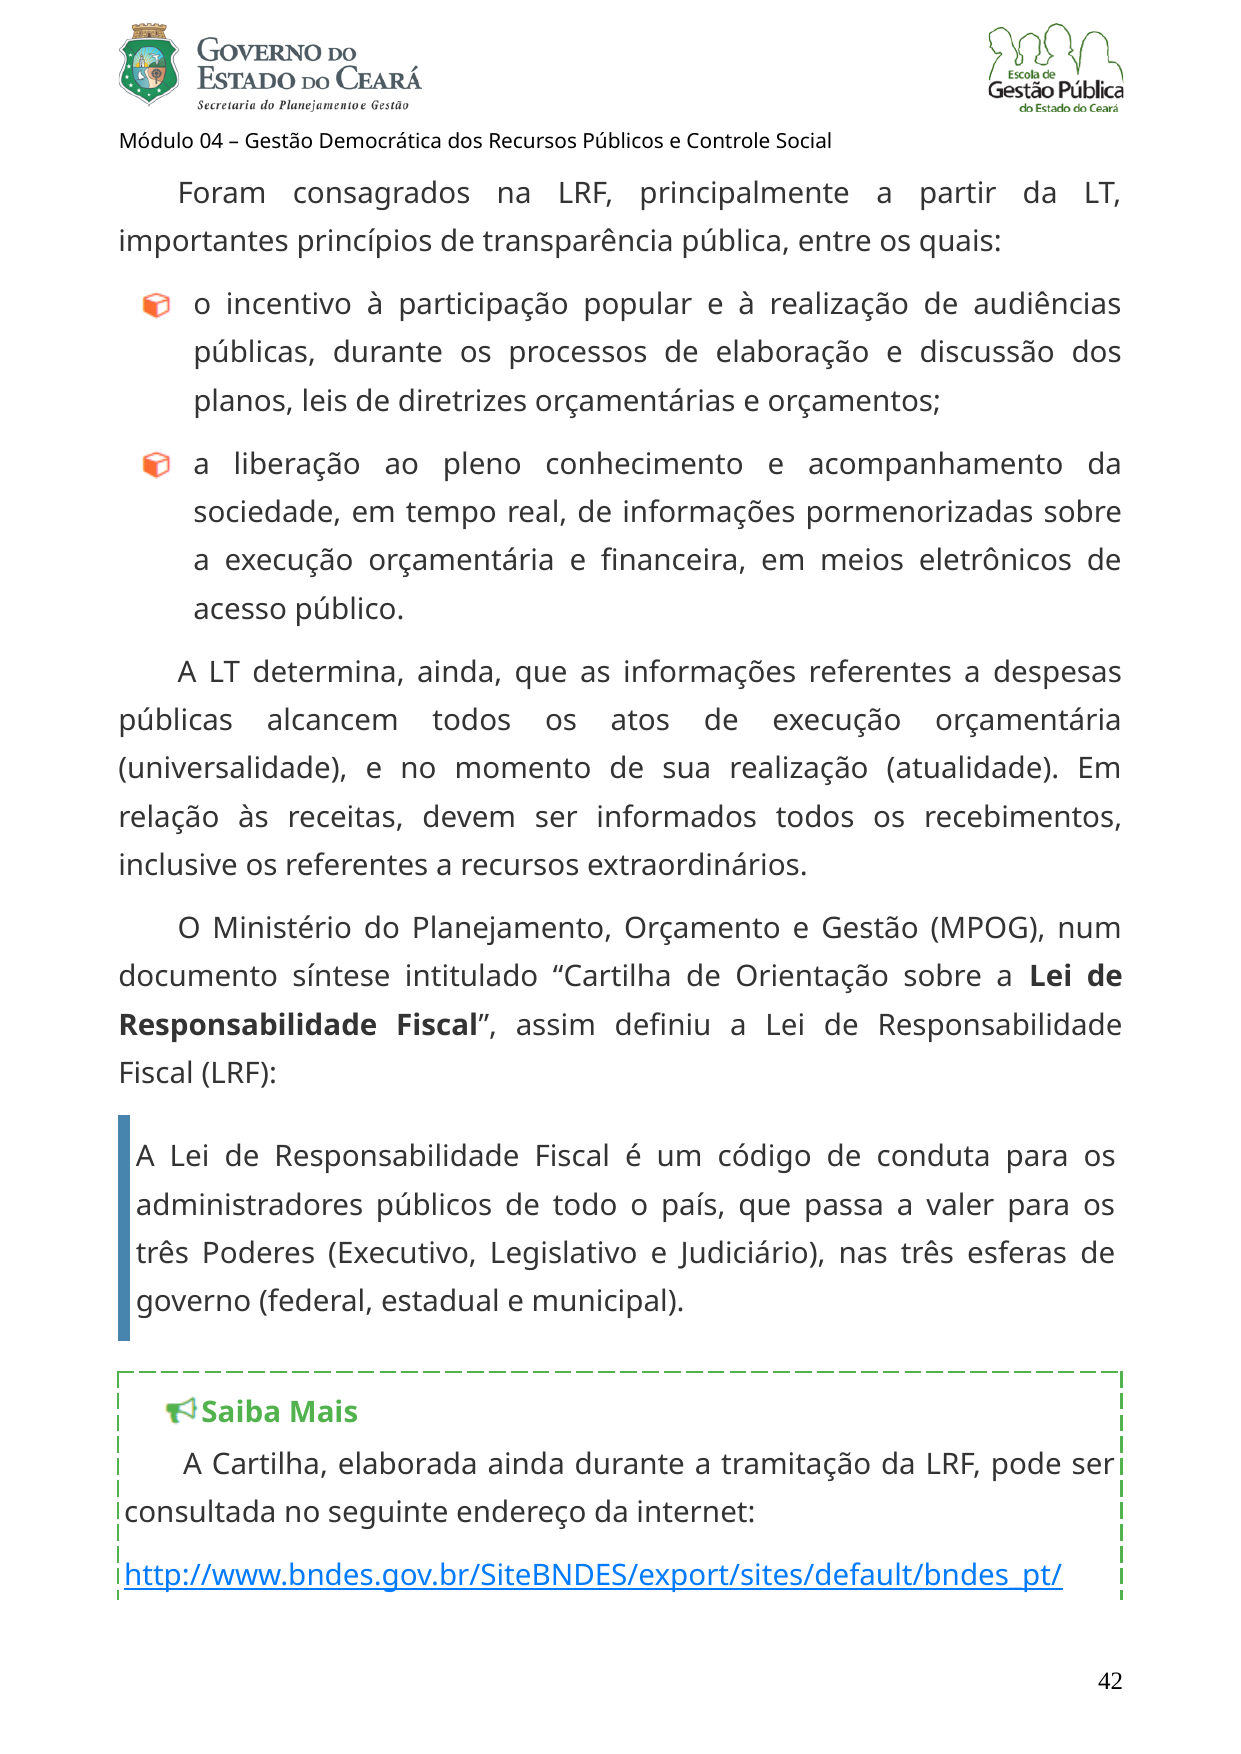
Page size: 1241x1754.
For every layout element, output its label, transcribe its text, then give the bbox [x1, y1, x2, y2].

table_header A Lei de Responsabilidade Fiscal é um código de conduta para os administradores públicos de todo o país, que passa a valer para os três Poderes (Executivo, Legislativo e Judiciário), nas três esferas de governo (federal, estadual e municipal). [130, 1115, 1123, 1341]
picture [140, 448, 173, 479]
text O Ministério do Planejamento, Orçamento e Gestão (MPOG), num documento síntese intitulado “Cartilha de Orientação sobre a Lei de Responsabilidade Fiscal”, assim definiu a Lei de Responsabilidade Fiscal (LRF): [118, 907, 1123, 1092]
list a liberação ao pleno conhecimento e acompanhamento da sociedade, em tempo real, de informações pormenorizadas sobre a execução orçamentária e financeira, em meios eletrônicos de acesso público. [156, 442, 1123, 628]
text Foram consagrados na LRF, principalmente a partir da LT, importantes princípios de transparência pública, entre os quais: [118, 172, 1123, 260]
picture [140, 289, 173, 319]
text A LT determina, ainda, que as informações referentes a despesas públicas alcancem todos os atos de execução orçamentária (universalidade), e no momento de sua realização (atualidade). Em relação às receitas, devem ser informados todos os recebimentos, inclusive os referentes a recursos extraordinários. [118, 650, 1123, 884]
picture [160, 1391, 202, 1431]
table_header Saiba Mais A Cartilha, elaborada ainda durante a tramitação da LRF, pode ser consultada no seguinte endereço da internet: http://www.bndes.gov.br/SiteBNDES/export/sites/default/bndes_pt/ [118, 1371, 1121, 1600]
list o incentivo à participação popular e à realização de audiências públicas, durante os processos de elaboração e discussão dos planos, leis de diretrizes orçamentárias e orçamentos; [156, 283, 1123, 420]
picture [118, 23, 1124, 112]
table_header [118, 1115, 130, 1341]
